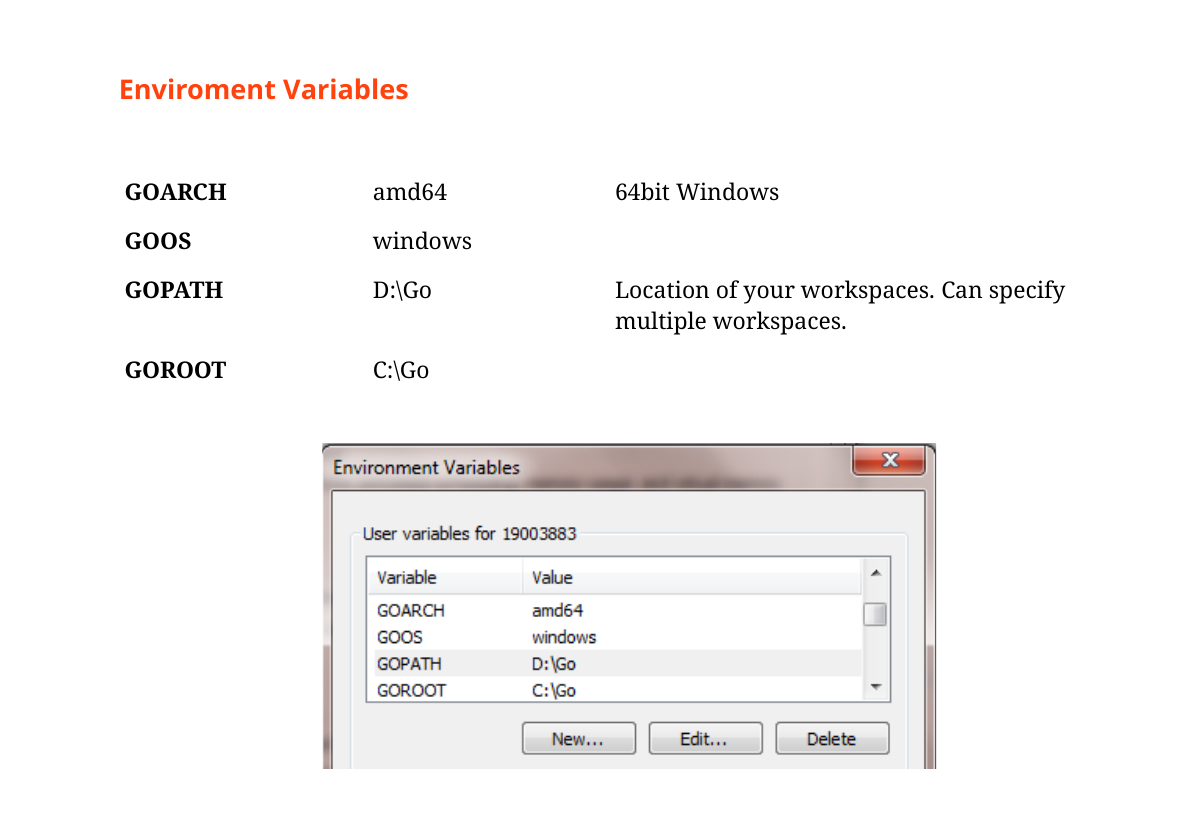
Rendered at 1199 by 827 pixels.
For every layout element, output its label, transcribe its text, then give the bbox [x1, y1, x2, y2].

table_header amd64 [367, 168, 609, 216]
table_header 64bit Windows [609, 168, 1140, 265]
table_cell Location of your workspaces. Can specify multiple workspaces. [609, 265, 1140, 345]
table_header GOARCH [119, 168, 367, 216]
picture [322, 443, 937, 769]
table_cell D:\Go [367, 265, 609, 345]
table_cell GOOS [119, 216, 367, 265]
table_cell GOPATH [119, 265, 367, 345]
table_cell GOROOT [119, 345, 367, 394]
table_cell C:\Go [367, 345, 609, 394]
text Enviroment Variables [118, 70, 1140, 107]
table_cell windows [367, 216, 609, 265]
table_cell [609, 345, 1140, 394]
